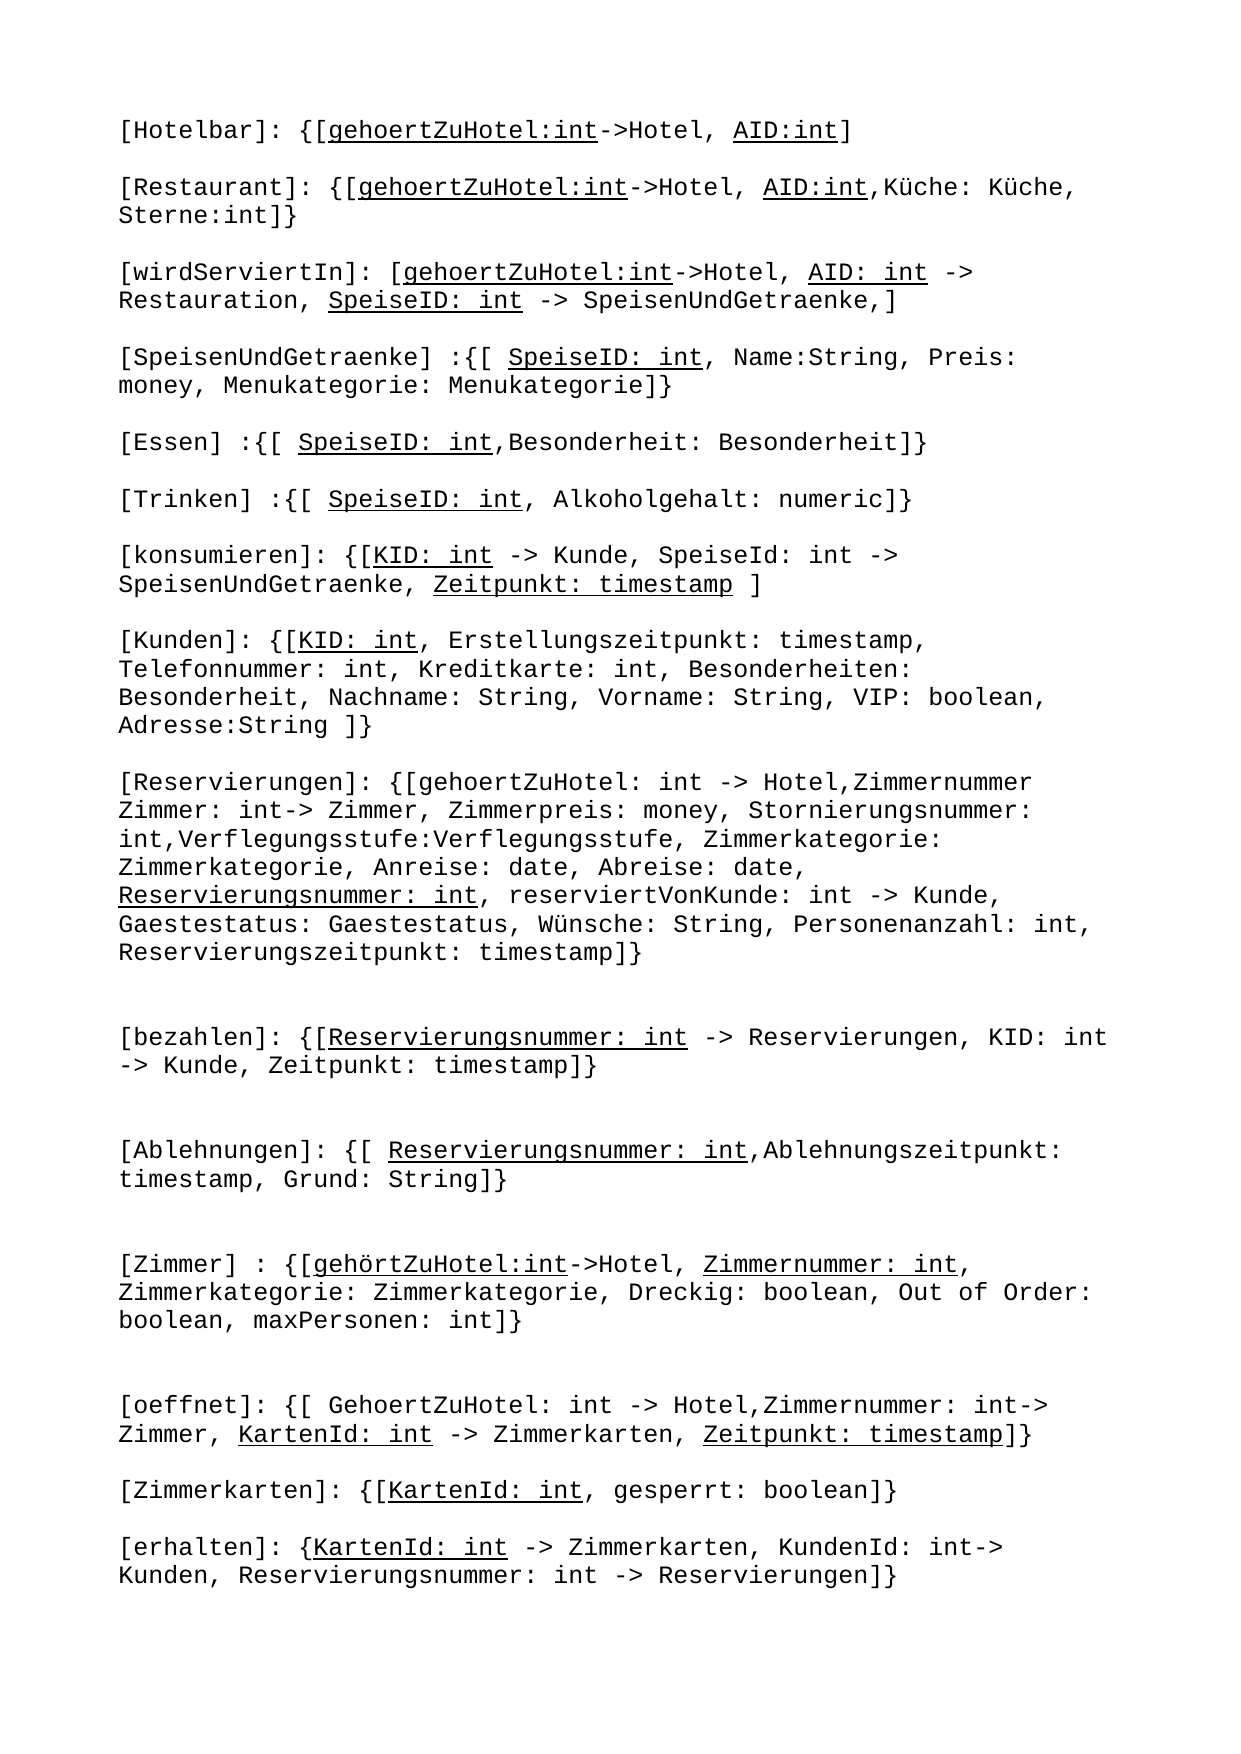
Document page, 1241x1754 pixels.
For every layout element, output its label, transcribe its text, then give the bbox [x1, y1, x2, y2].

text [wirdServiertIn]: [gehoertZuHotel:int->Hotel, AID: int -> Restauration, SpeiseID: int -> SpeisenUndGetraenke,] [118, 260, 1122, 316]
text [bezahlen]: {[Reservierungsnummer: int -> Reservierungen, KID: int -> Kunde, Zeitpunkt: timestamp]} [118, 1025, 1122, 1081]
text [Zimmer] : {[gehörtZuHotel:int->Hotel, Zimmernummer: int, Zimmerkategorie: Zimmerkategorie, Dreckig: boolean, Out of Order: boolean, maxPersonen: int]} [118, 1251, 1122, 1336]
text [Trinken] :{[ SpeiseID: int, Alkoholgehalt: numeric]} [118, 486, 1122, 515]
text [SpeisenUndGetraenke] :{[ SpeiseID: int, Name:String, Preis: money, Menukategorie: Menukategorie]} [118, 345, 1122, 401]
text [erhalten]: {KartenId: int -> Zimmerkarten, KundenId: int-> Kunden, Reservierungsnummer: int -> Reservierungen]} [118, 1535, 1122, 1591]
text [Zimmerkarten]: {[KartenId: int, gesperrt: boolean]} [118, 1478, 1122, 1506]
text [Hotelbar]: {[gehoertZuHotel:int->Hotel, AID:int] [118, 118, 1122, 146]
text [konsumieren]: {[KID: int -> Kunde, SpeiseId: int -> SpeisenUndGetraenke, Zeitpunkt: timestamp ] [118, 543, 1122, 600]
text [Restaurant]: {[gehoertZuHotel:int->Hotel, AID:int,Küche: Küche, Sterne:int]} [118, 175, 1122, 231]
text [oeffnet]: {[ GehoertZuHotel: int -> Hotel,Zimmernummer: int-> Zimmer, KartenId: int -> Zimmerkarten, Zeitpunkt: timestamp]} [118, 1393, 1122, 1450]
text [Essen] :{[ SpeiseID: int,Besonderheit: Besonderheit]} [118, 430, 1122, 458]
text [Ablehnungen]: {[ Reservierungsnummer: int,Ablehnungszeitpunkt: timestamp, Grund: String]} [118, 1138, 1122, 1195]
text [Reservierungen]: {[gehoertZuHotel: int -> Hotel,Zimmernummer Zimmer: int-> Zimmer, Zimmerpreis: money, Stornierungsnummer: int,Verflegungsstufe:Verflegungsstufe, Zimmerkategorie: Zimmerkategorie, Anreise: date, Abreise: date, Reservierungsnummer: int, reserviertVonKunde: int -> Kunde, Gaestestatus: Gaestestatus, Wünsche: String, Personenanzahl: int, Reservierungszeitpunkt: timestamp]} [118, 770, 1122, 968]
text [Kunden]: {[KID: int, Erstellungszeitpunkt: timestamp, Telefonnummer: int, Kreditkarte: int, Besonderheiten: Besonderheit, Nachname: String, Vorname: String, VIP: boolean, Adresse:String ]} [118, 628, 1122, 741]
